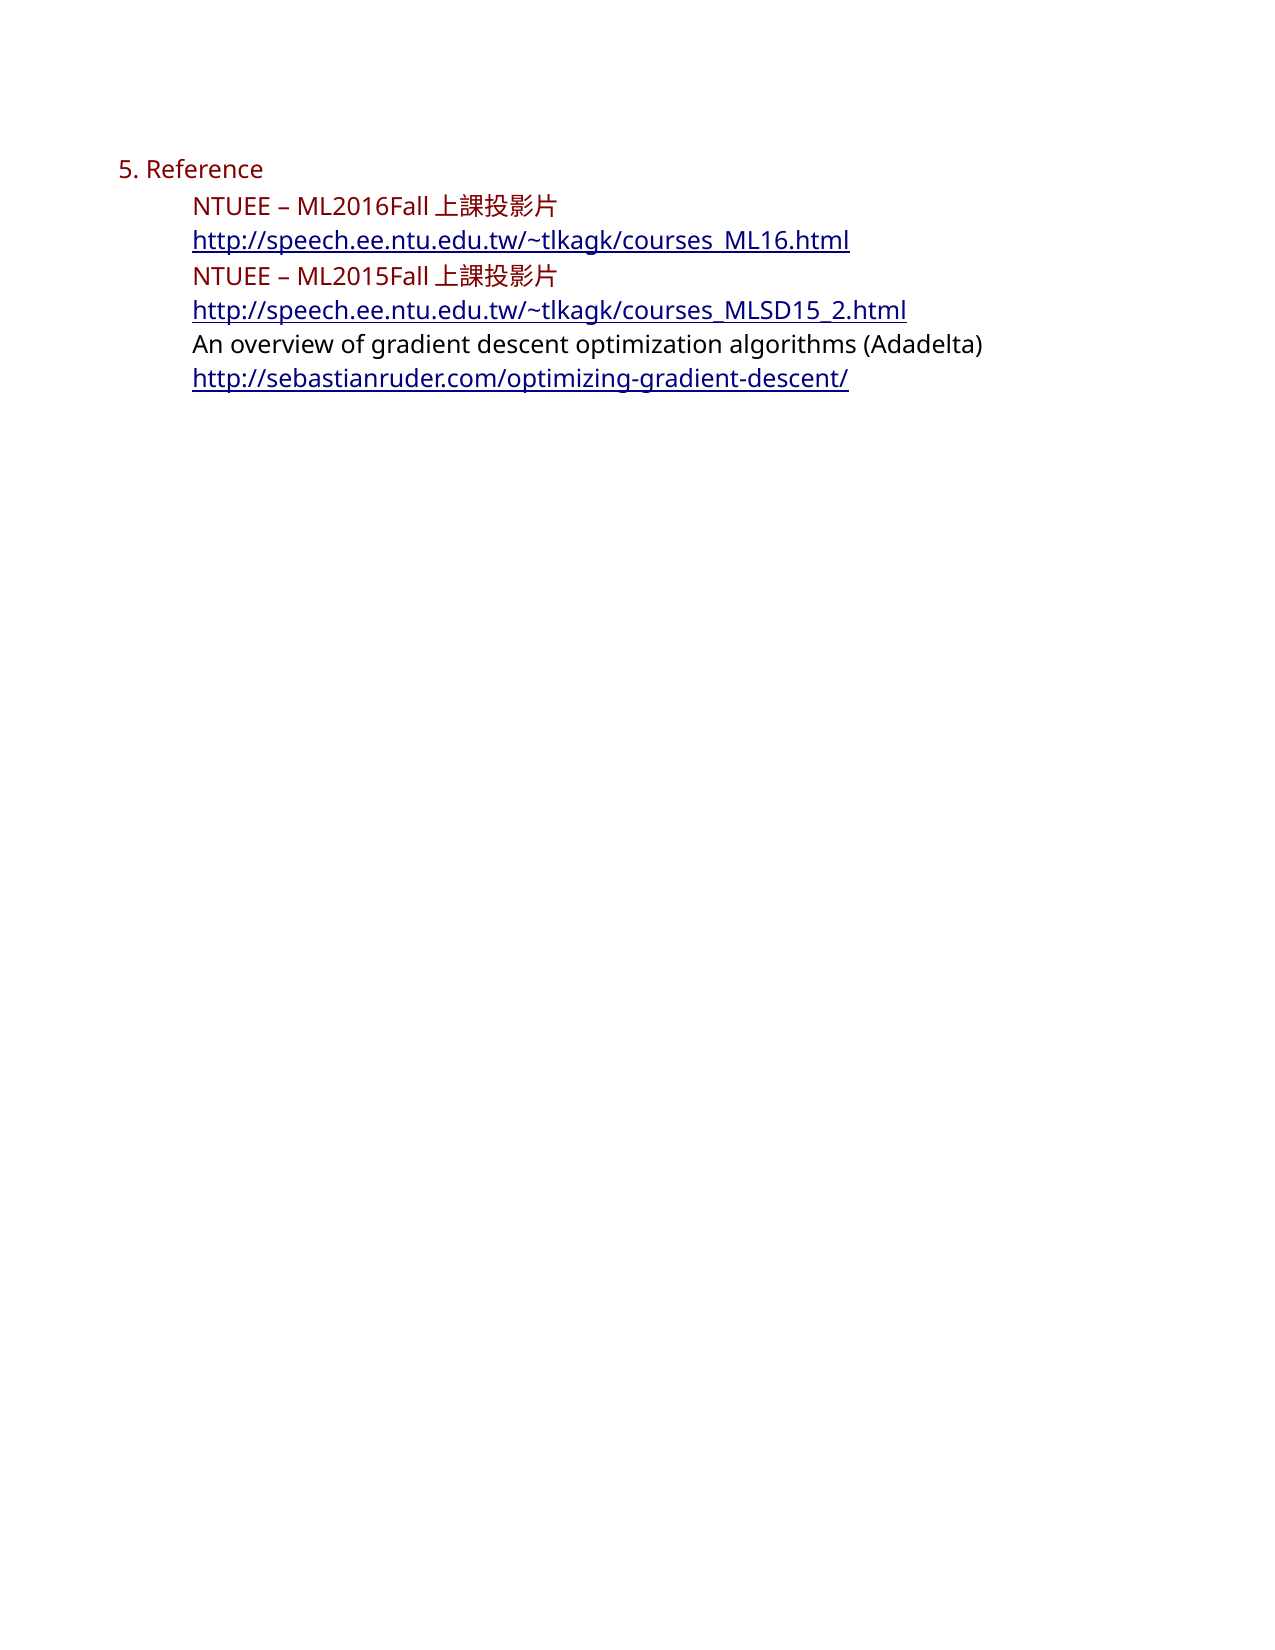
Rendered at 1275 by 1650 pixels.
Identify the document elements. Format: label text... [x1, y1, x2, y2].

text http://speech.ee.ntu.edu.tw/~tlkagk/courses_MLSD15_2.html [118, 293, 1157, 327]
text http://sebastianruder.com/optimizing-gradient-descent/ [192, 361, 1157, 395]
text 5. Reference [118, 152, 1157, 186]
text http://speech.ee.ntu.edu.tw/~tlkagk/courses_ML16.html [118, 222, 1157, 257]
text An overview of gradient descent optimization algorithms (Adadelta) [192, 327, 1157, 361]
text NTUEE – ML2016Fall上課投影片 [118, 186, 1157, 222]
text NTUEE – ML2015Fall上課投影片 [118, 257, 1157, 293]
